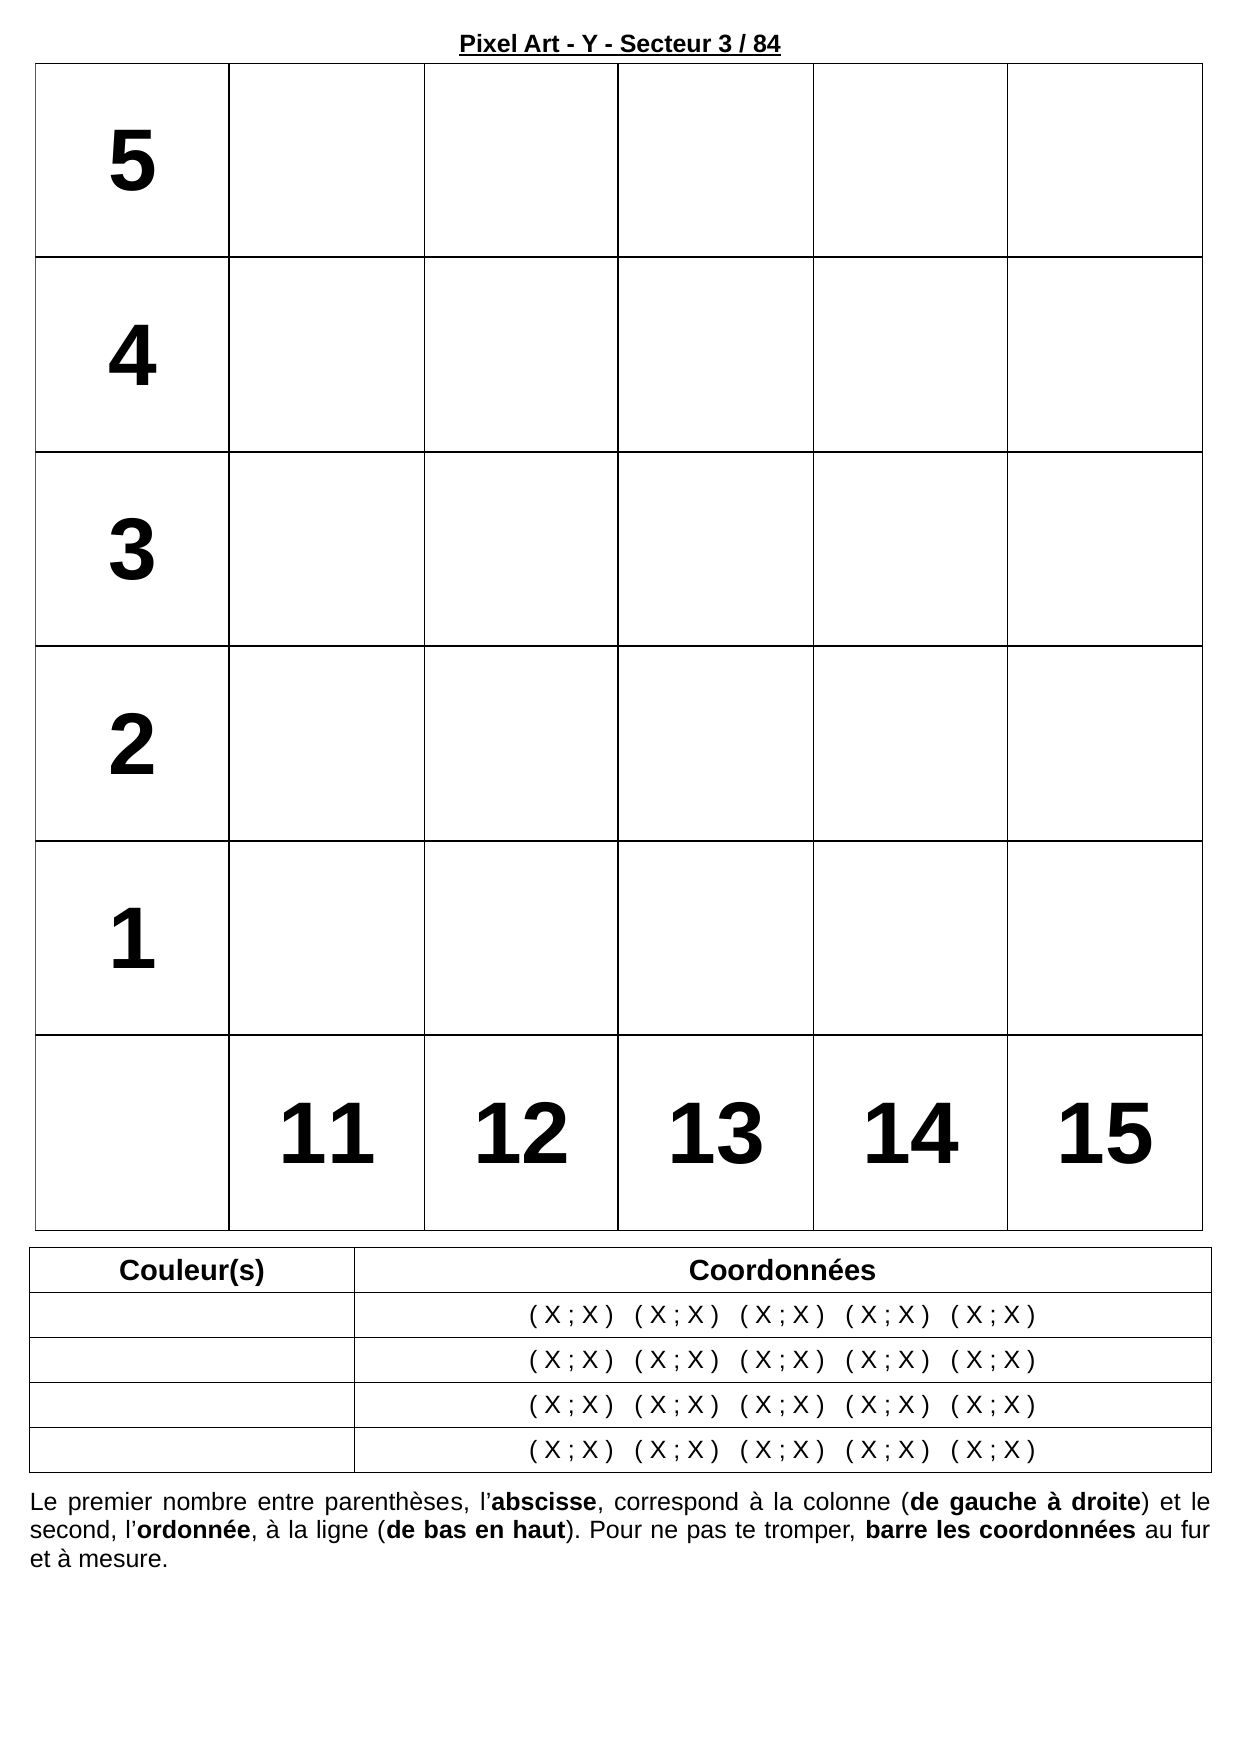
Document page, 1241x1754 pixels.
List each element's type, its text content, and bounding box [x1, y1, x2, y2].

table_header Couleur(s) [30, 1248, 354, 1292]
table_cell ( X ; X ) ( X ; X ) ( X ; X ) ( X ; X ) ( X ; X ) [355, 1383, 1211, 1427]
table_header Coordonnées [355, 1248, 1211, 1292]
table_cell [30, 1428, 354, 1472]
text Pixel Art - Y - Secteur 3 / 84 [29, 29, 1211, 58]
table_cell [30, 1338, 354, 1382]
table_cell ( X ; X ) ( X ; X ) ( X ; X ) ( X ; X ) ( X ; X ) [355, 1338, 1211, 1382]
table_cell [30, 1293, 354, 1337]
text Le premier nombre entre parenthèses, l’abscisse, correspond à la colonne (de gauche à droite) et le second, l’ordonnée, à la ligne (de bas en haut). Pour ne pas te tromper, barre les coordonnées au fur et à mesure. [29, 1487, 1211, 1573]
table_cell ( X ; X ) ( X ; X ) ( X ; X ) ( X ; X ) ( X ; X ) [355, 1293, 1211, 1337]
table_cell [30, 1383, 354, 1427]
table_cell ( X ; X ) ( X ; X ) ( X ; X ) ( X ; X ) ( X ; X ) [355, 1428, 1211, 1472]
